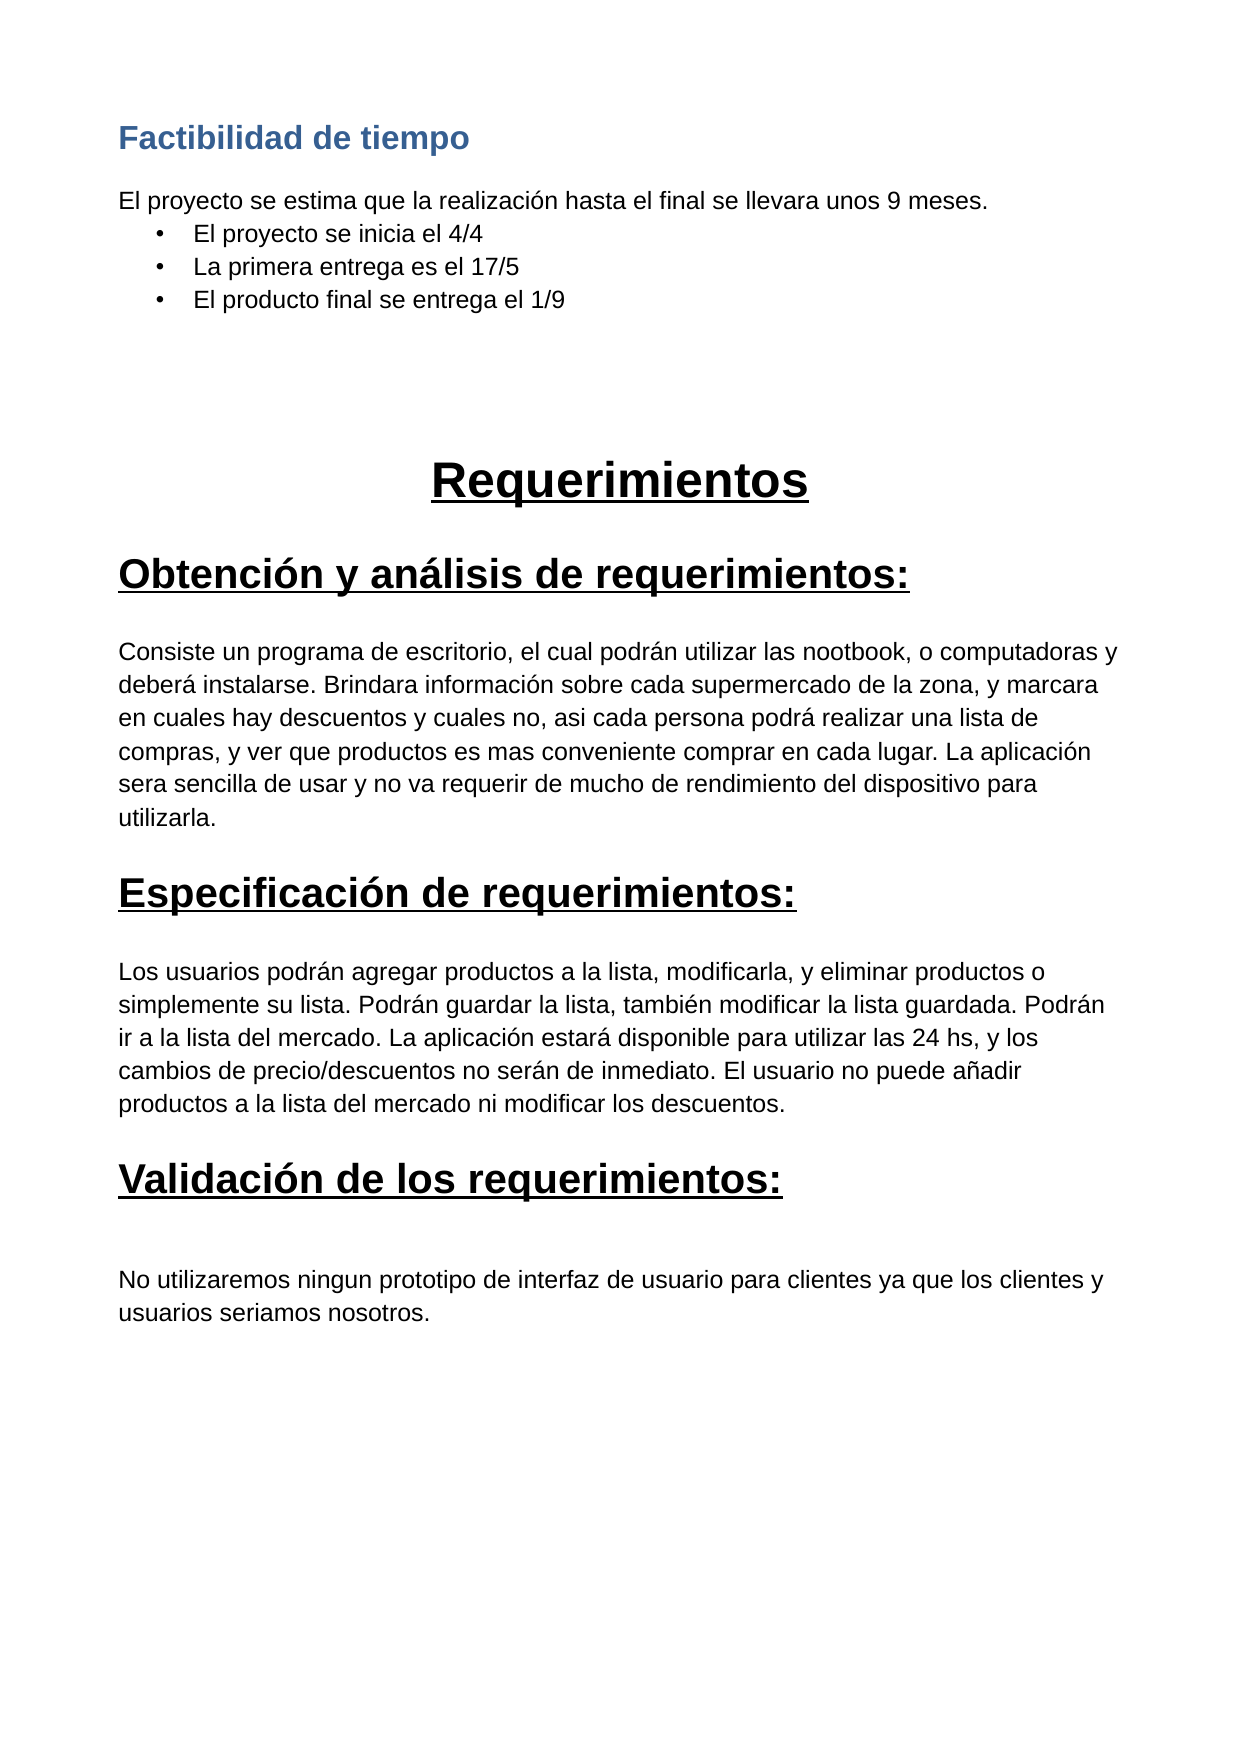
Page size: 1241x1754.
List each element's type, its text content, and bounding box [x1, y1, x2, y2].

subtitle Factibilidad de tiempo [118, 118, 1122, 157]
text Especificación de requerimientos: [118, 868, 1122, 916]
list La primera entrega es el 17/5 [156, 252, 1122, 281]
text El proyecto se estima que la realización hasta el final se llevara unos 9 meses. [118, 186, 1122, 214]
text Obtención y análisis de requerimientos: [118, 549, 1122, 597]
text No utilizaremos ningun prototipo de interfaz de usuario para clientes ya que los clientes y usuarios seriamos nosotros. [118, 1265, 1122, 1327]
text Los usuarios podrán agregar productos a la lista, modificarla, y eliminar productos o simplemente su lista. Podrán guardar la lista, también modificar la lista guardada. Podrán ir a la lista del mercado. La aplicación estará disponible para utilizar las 24 hs, y los cambios de precio/descuentos no serán de inmediato. El usuario no puede añadir productos a la lista del mercado ni modificar los descuentos. [118, 957, 1122, 1117]
text Consiste un programa de escritorio, el cual podrán utilizar las nootbook, o computadoras y deberá instalarse. Brindara información sobre cada supermercado de la zona, y marcara en cuales hay descuentos y cuales no, asi cada persona podrá realizar una lista de compras, y ver que productos es mas conveniente comprar en cada lugar. La aplicación sera sencilla de usar y no va requerir de mucho de rendimiento del dispositivo para utilizarla. [118, 637, 1122, 831]
list El producto final se entrega el 1/9 [156, 285, 1122, 314]
list El proyecto se inicia el 4/4 [156, 219, 1122, 248]
text Requerimientos [118, 450, 1122, 508]
text Validación de los requerimientos: [118, 1155, 1122, 1203]
